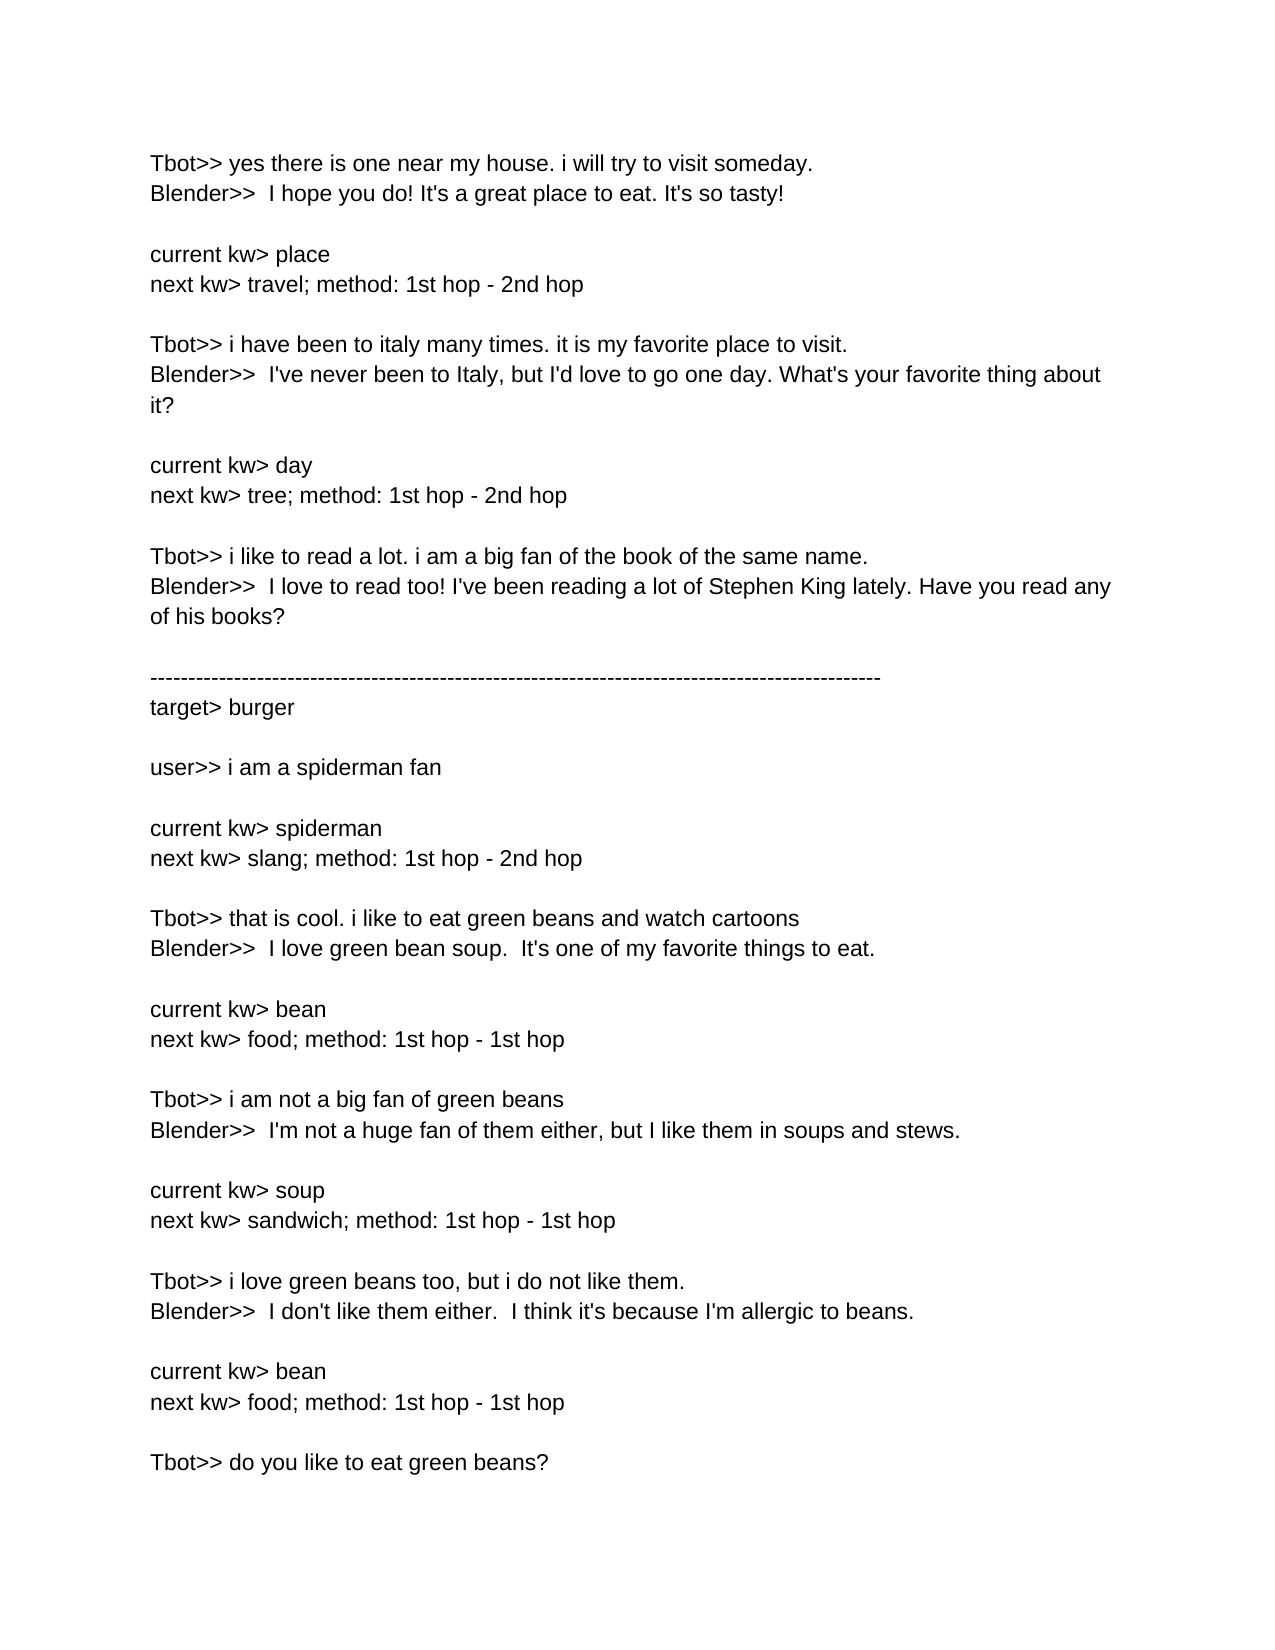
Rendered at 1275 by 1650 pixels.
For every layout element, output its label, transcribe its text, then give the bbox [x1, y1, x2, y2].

text Tbot>> do you like to eat green beans? [150, 1449, 1125, 1475]
text Tbot>> yes there is one near my house. i will try to visit someday. [150, 150, 1125, 176]
text target> burger [150, 694, 1125, 720]
text Tbot>> i love green beans too, but i do not like them. [150, 1268, 1125, 1294]
text Tbot>> that is cool. i like to eat green beans and watch cartoons [150, 905, 1125, 932]
text ------------------------------------------------------------------------------------------------ [150, 663, 1125, 690]
text next kw> sandwich; method: 1st hop - 1st hop [150, 1207, 1125, 1234]
text current kw> day [150, 452, 1125, 478]
text Blender>> I hope you do! It's a great place to eat. It's so tasty! [150, 180, 1125, 207]
text Tbot>> i like to read a lot. i am a big fan of the book of the same name. [150, 543, 1125, 569]
text next kw> food; method: 1st hop - 1st hop [150, 1026, 1125, 1052]
text Blender>> I love green bean soup. It's one of my favorite things to eat. [150, 935, 1125, 962]
text next kw> tree; method: 1st hop - 2nd hop [150, 482, 1125, 509]
text current kw> soup [150, 1177, 1125, 1203]
text next kw> travel; method: 1st hop - 2nd hop [150, 271, 1125, 297]
text Tbot>> i am not a big fan of green beans [150, 1086, 1125, 1113]
text current kw> bean [150, 996, 1125, 1022]
text Blender>> I've never been to Italy, but I'd love to go one day. What's your favorite thing about it? [150, 361, 1125, 418]
text current kw> spiderman [150, 814, 1125, 841]
text Blender>> I don't like them either. I think it's because I'm allergic to beans. [150, 1298, 1125, 1324]
text Blender>> I'm not a huge fan of them either, but I like them in soups and stews. [150, 1117, 1125, 1143]
text current kw> place [150, 241, 1125, 267]
text Blender>> I love to read too! I've been reading a lot of Stephen King lately. Have you read any of his books? [150, 573, 1125, 629]
text current kw> bean [150, 1358, 1125, 1385]
text Tbot>> i have been to italy many times. it is my favorite place to visit. [150, 331, 1125, 358]
text next kw> food; method: 1st hop - 1st hop [150, 1388, 1125, 1415]
text next kw> slang; method: 1st hop - 2nd hop [150, 845, 1125, 871]
text user>> i am a spiderman fan [150, 754, 1125, 781]
